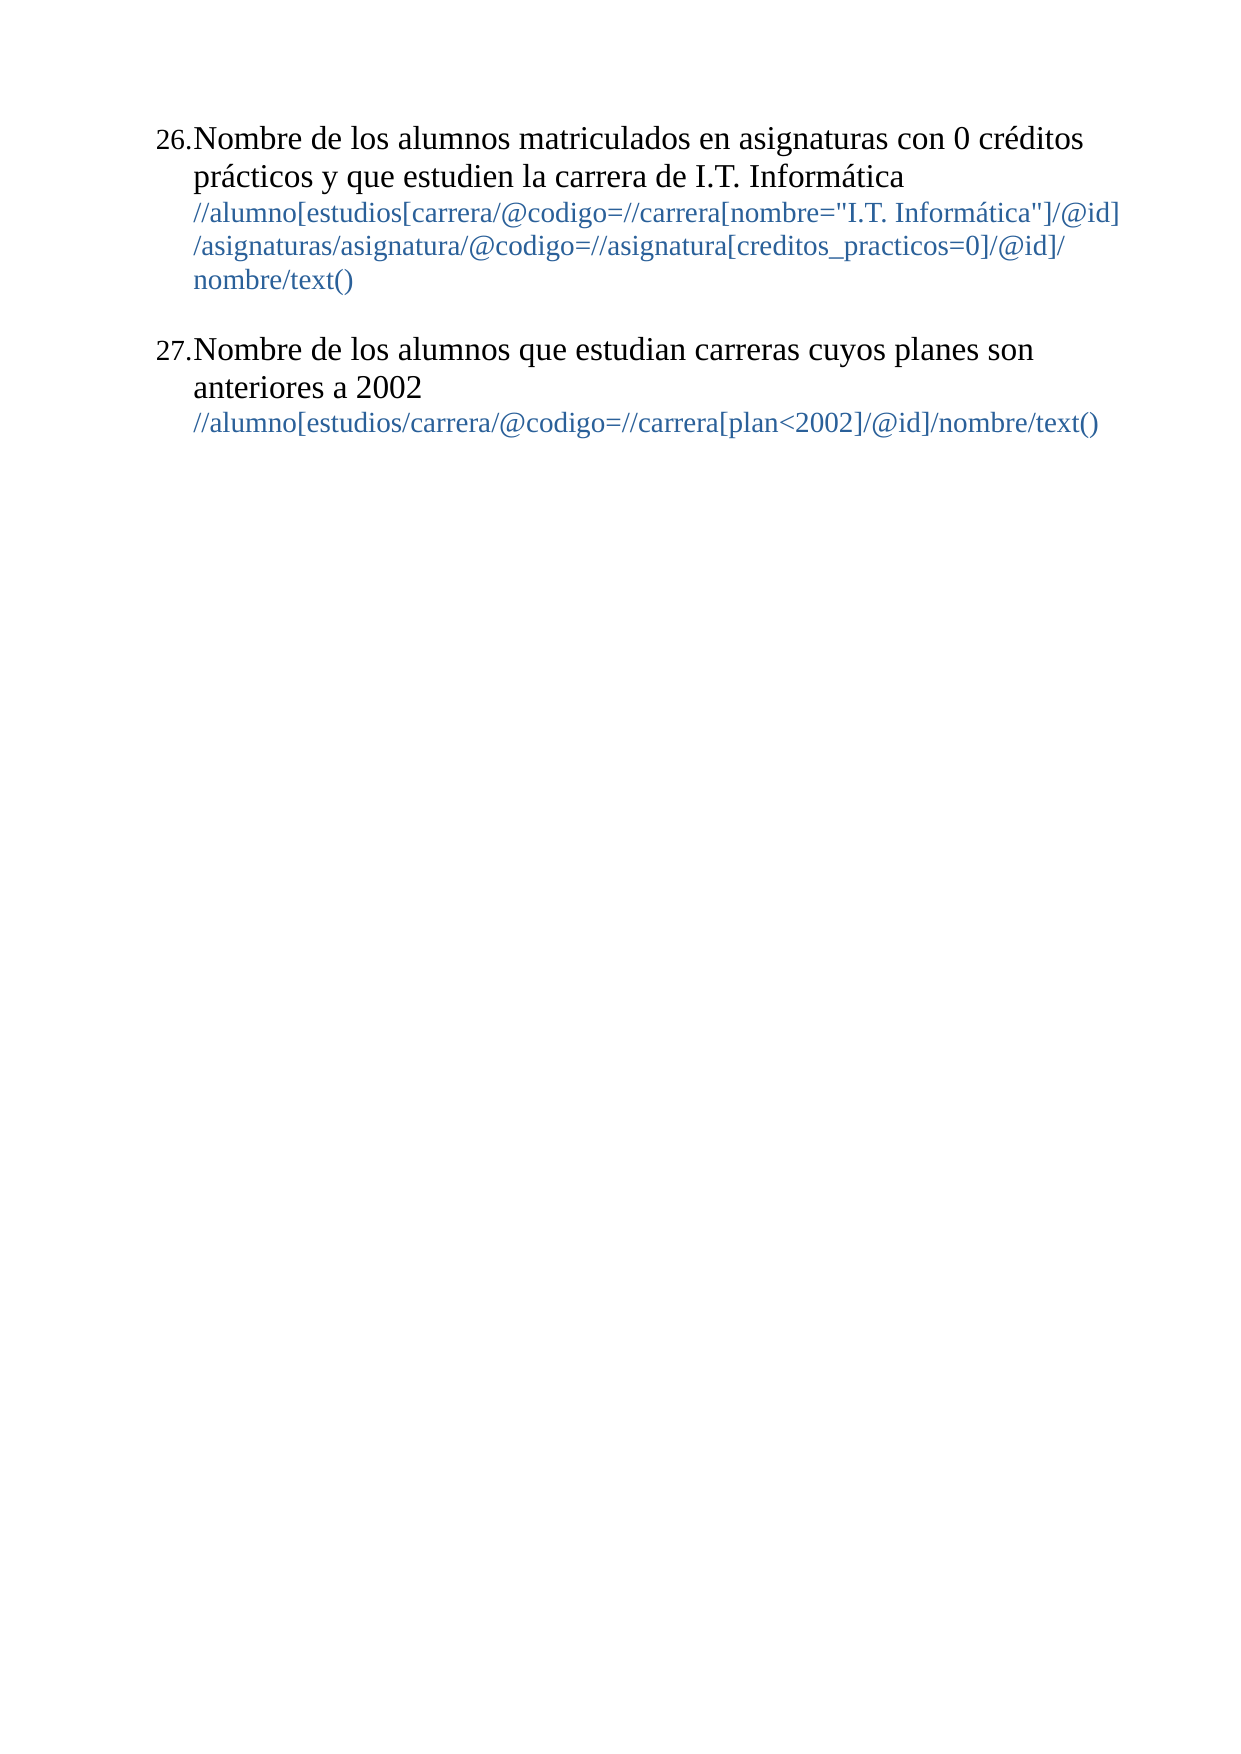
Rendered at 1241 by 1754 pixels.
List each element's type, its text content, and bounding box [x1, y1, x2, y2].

list Nombre de los alumnos que estudian carreras cuyos planes son anteriores a 2002 [156, 329, 1122, 406]
list //alumno[estudios/carrera/@codigo=//carrera[plan<2002]/@id]/nombre/text() [156, 406, 1122, 439]
list Nombre de los alumnos matriculados en asignaturas con 0 créditos prácticos y que estudien la carrera de I.T. Informática [156, 118, 1122, 195]
text //alumno[estudios[carrera/@codigo=//carrera[nombre="I.T. Informática"]/@id] /asignaturas/asignatura/@codigo=//asignatura[creditos_practicos=0]/@id]/ nombre/text() [118, 195, 1122, 295]
